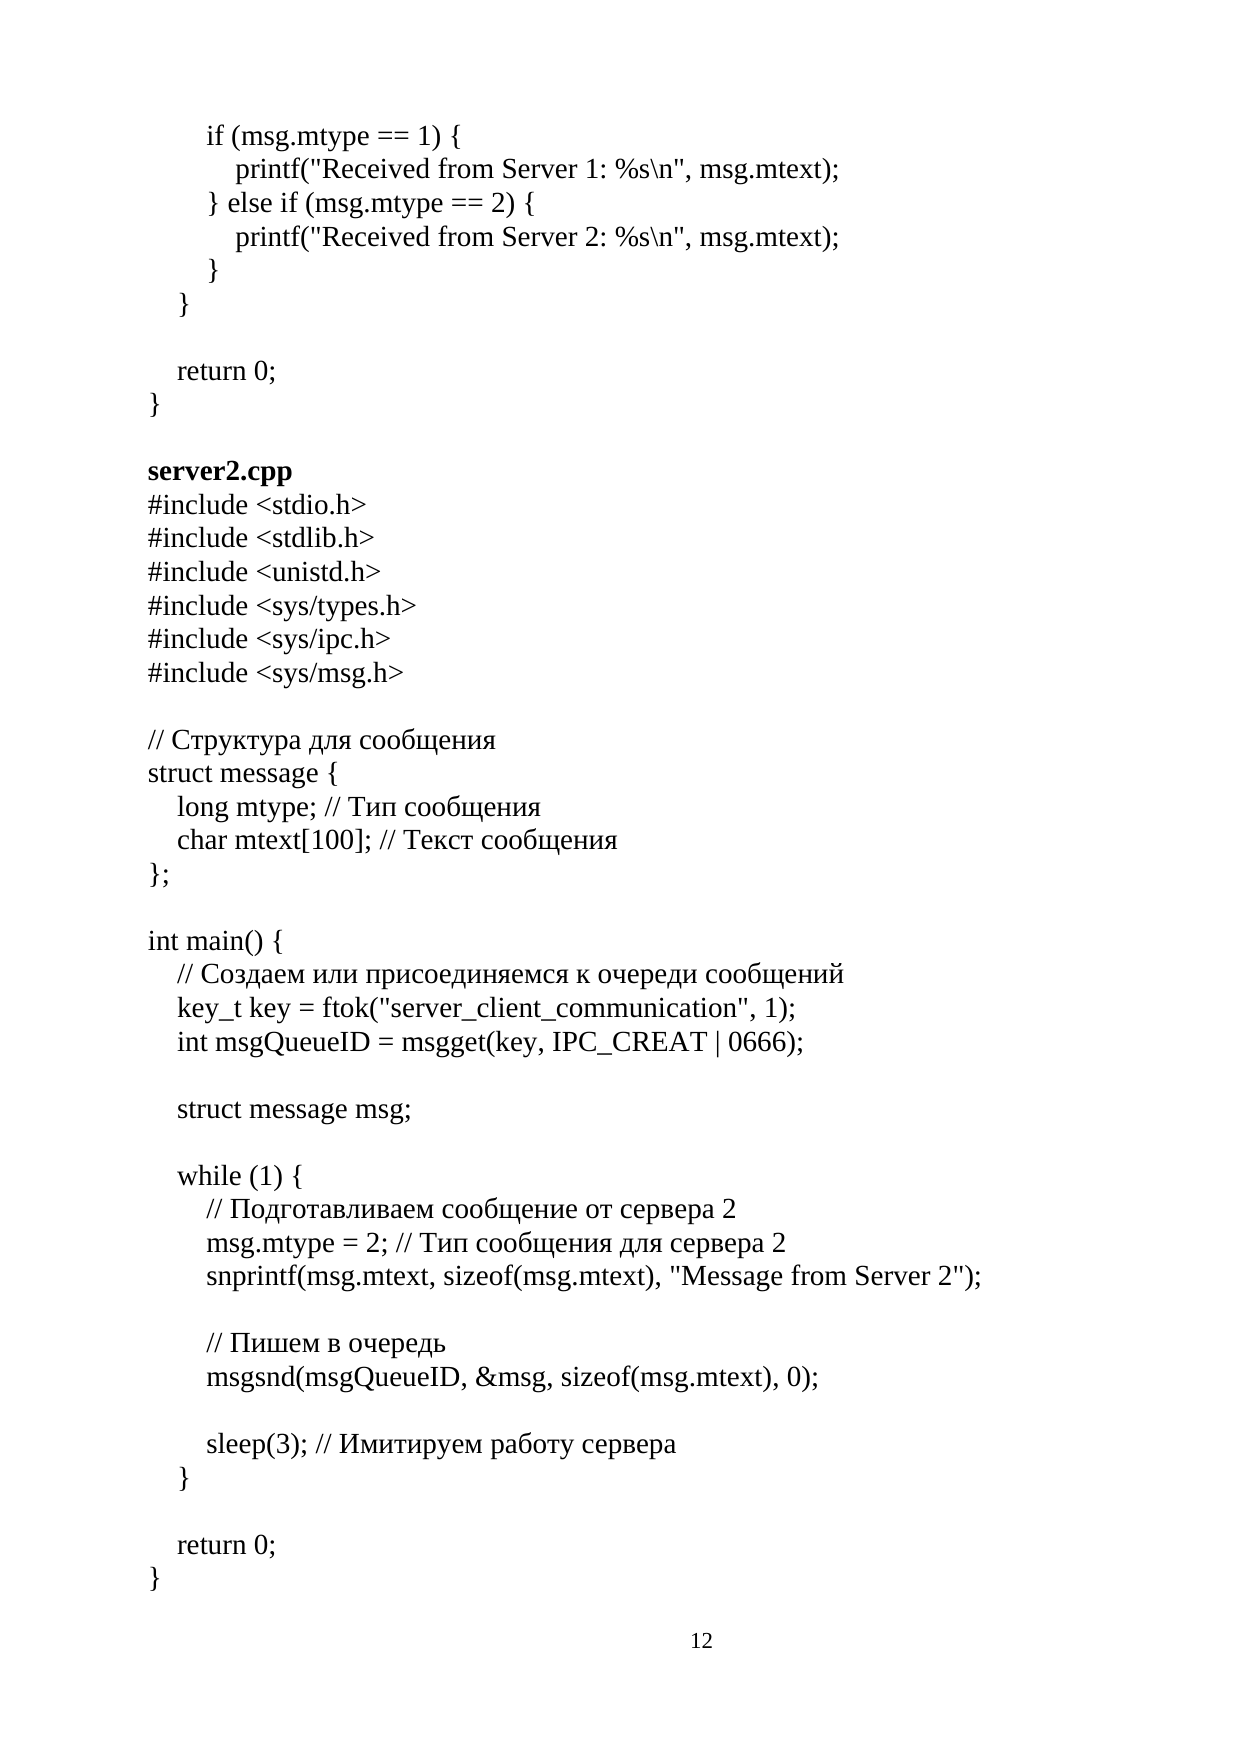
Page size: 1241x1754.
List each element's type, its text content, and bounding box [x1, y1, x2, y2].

text key_t key = ftok("server_client_communication", 1); [148, 990, 1181, 1024]
text server2.cpp [148, 453, 1181, 487]
text printf("Received from Server 2: %s\n", msg.mtext); [148, 219, 1181, 252]
text return 0; [148, 353, 1181, 386]
text } [148, 1460, 1181, 1493]
text } [148, 252, 1181, 286]
text // Структура для сообщения [148, 722, 1181, 755]
text #include <stdio.h> [148, 487, 1181, 521]
text #include <stdlib.h> [148, 521, 1181, 554]
text long mtype; // Тип сообщения [148, 789, 1181, 822]
text } else if (msg.mtype == 2) { [148, 185, 1181, 219]
text printf("Received from Server 1: %s\n", msg.mtext); [148, 152, 1181, 185]
text if (msg.mtype == 1) { [148, 118, 1181, 152]
text // Пишем в очередь [148, 1326, 1181, 1359]
text }; [148, 856, 1181, 889]
text while (1) { [148, 1158, 1181, 1191]
text } [148, 386, 1181, 420]
text } [148, 286, 1181, 319]
text struct message { [148, 755, 1181, 789]
text #include <sys/msg.h> [148, 655, 1181, 688]
text snprintf(msg.mtext, sizeof(msg.mtext), "Message from Server 2"); [148, 1258, 1181, 1292]
text sleep(3); // Имитируем работу сервера [148, 1426, 1181, 1460]
text int msgQueueID = msgget(key, IPC_CREAT | 0666); [148, 1024, 1181, 1057]
text // Создаем или присоединяемся к очереди сообщений [148, 957, 1181, 990]
text return 0; [148, 1527, 1181, 1560]
text #include <unistd.h> [148, 554, 1181, 588]
text struct message msg; [148, 1091, 1181, 1124]
text // Подготавливаем сообщение от сервера 2 [148, 1191, 1181, 1225]
text msgsnd(msgQueueID, &msg, sizeof(msg.mtext), 0); [148, 1359, 1181, 1393]
text #include <sys/types.h> [148, 588, 1181, 621]
text int main() { [148, 923, 1181, 957]
text char mtext[100]; // Текст сообщения [148, 822, 1181, 856]
text #include <sys/ipc.h> [148, 621, 1181, 655]
text } [148, 1560, 1181, 1594]
text msg.mtype = 2; // Тип сообщения для сервера 2 [148, 1225, 1181, 1258]
